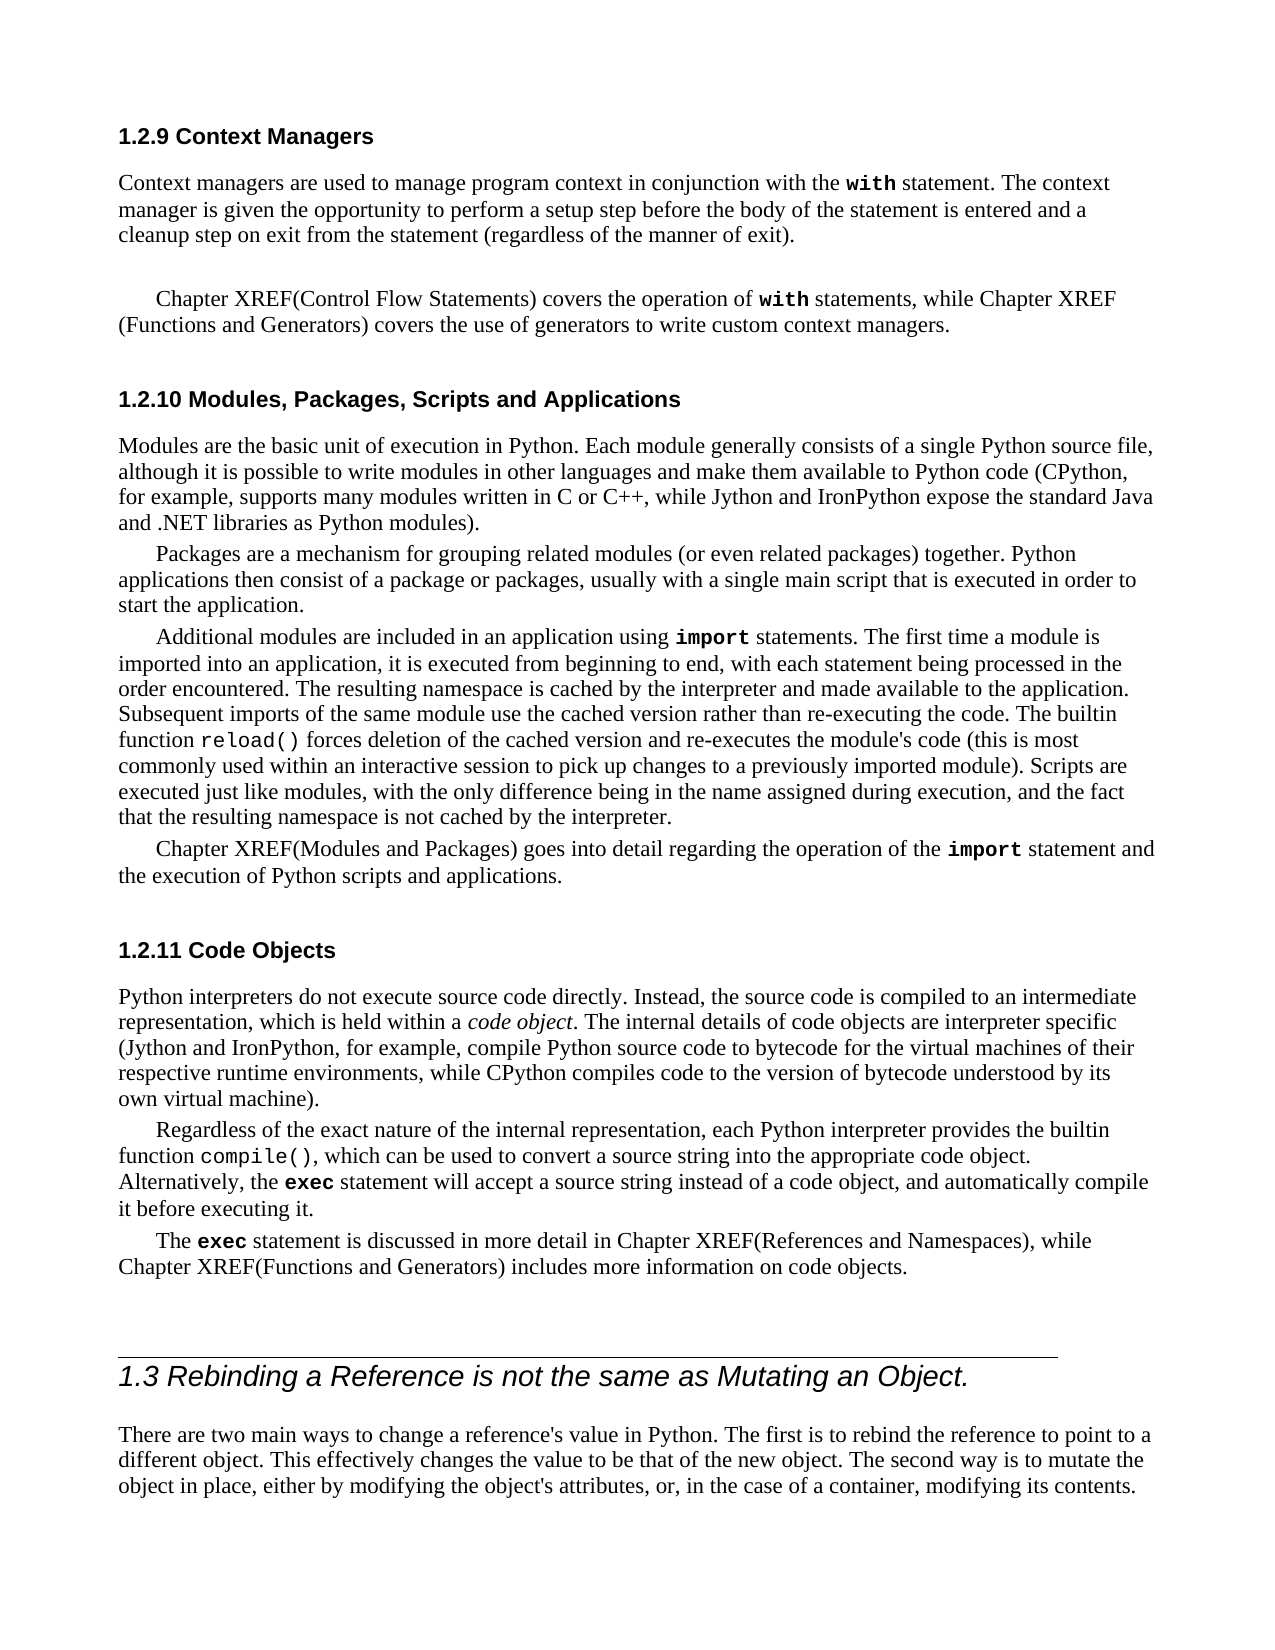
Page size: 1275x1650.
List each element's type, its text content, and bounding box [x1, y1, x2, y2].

text Additional modules are included in an application using import statements. The first time a module is imported into an application, it is executed from beginning to end, with each statement being processed in the order encountered. The resulting namespace is cached by the interpreter and made available to the application. Subsequent imports of the same module use the cached version rather than re-executing the code. The builtin function reload() forces deletion of the cached version and re-executes the module's code (this is most commonly used within an interactive session to pick up changes to a previously imported module). Scripts are executed just like modules, with the only difference being in the name assigned during execution, and the fact that the resulting namespace is not cached by the interpreter. [118, 624, 1157, 830]
subtitle 1.3 Rebinding a Reference is not the same as Mutating an Object. [118, 1358, 1058, 1393]
text Regardless of the exact nature of the internal representation, each Python interpreter provides the builtin function compile(), which can be used to convert a source string into the appropriate code object. Alternatively, the exec statement will accept a source string instead of a code object, and automatically compile it before executing it. [118, 1117, 1157, 1221]
text The exec statement is discussed in more detail in Chapter XREF(References and Namespaces), while Chapter XREF(Functions and Generators) includes more information on code objects. [118, 1228, 1157, 1280]
text Python interpreters do not execute source code directly. Instead, the source code is compiled to an intermediate representation, which is held within a code object. The internal details of code objects are interpreter specific (Jython and IronPython, for example, compile Python source code to bytecode for the virtual machines of their respective runtime environments, while CPython compiles code to the version of bytecode understood by its own virtual machine). [118, 984, 1157, 1111]
text Context managers are used to manage program context in conjunction with the with statement. The context manager is given the opportunity to perform a setup step before the body of the statement is entered and a cleanup step on exit from the statement (regardless of the manner of exit). [118, 170, 1157, 248]
text Packages are a mechanism for grouping related modules (or even related packages) together. Python applications then consist of a package or packages, usually with a single main script that is executed in order to start the application. [118, 541, 1157, 618]
text Chapter XREF(Modules and Packages) goes into detail regarding the operation of the import statement and the execution of Python scripts and applications. [118, 836, 1157, 888]
subtitle 1.2.9 Context Managers [118, 118, 1157, 149]
text Chapter XREF(Control Flow Statements) covers the operation of with statements, while Chapter XREF (Functions and Generators) covers the use of generators to write custom context managers. [118, 286, 1157, 338]
text Modules are the basic unit of execution in Python. Each module generally consists of a single Python source file, although it is possible to write modules in other languages and make them available to Python code (CPython, for example, supports many modules written in C or C++, while Jython and IronPython expose the standard Java and .NET libraries as Python modules). [118, 433, 1157, 535]
subtitle 1.2.10 Modules, Packages, Scripts and Applications [118, 381, 1157, 413]
text There are two main ways to change a reference's value in Python. The first is to rebind the reference to point to a different object. This effectively changes the value to be that of the new object. The second way is to mutate the object in place, either by modifying the object's attributes, or, in the case of a container, modifying its contents. [118, 1422, 1157, 1498]
subtitle 1.2.11 Code Objects [118, 932, 1157, 963]
